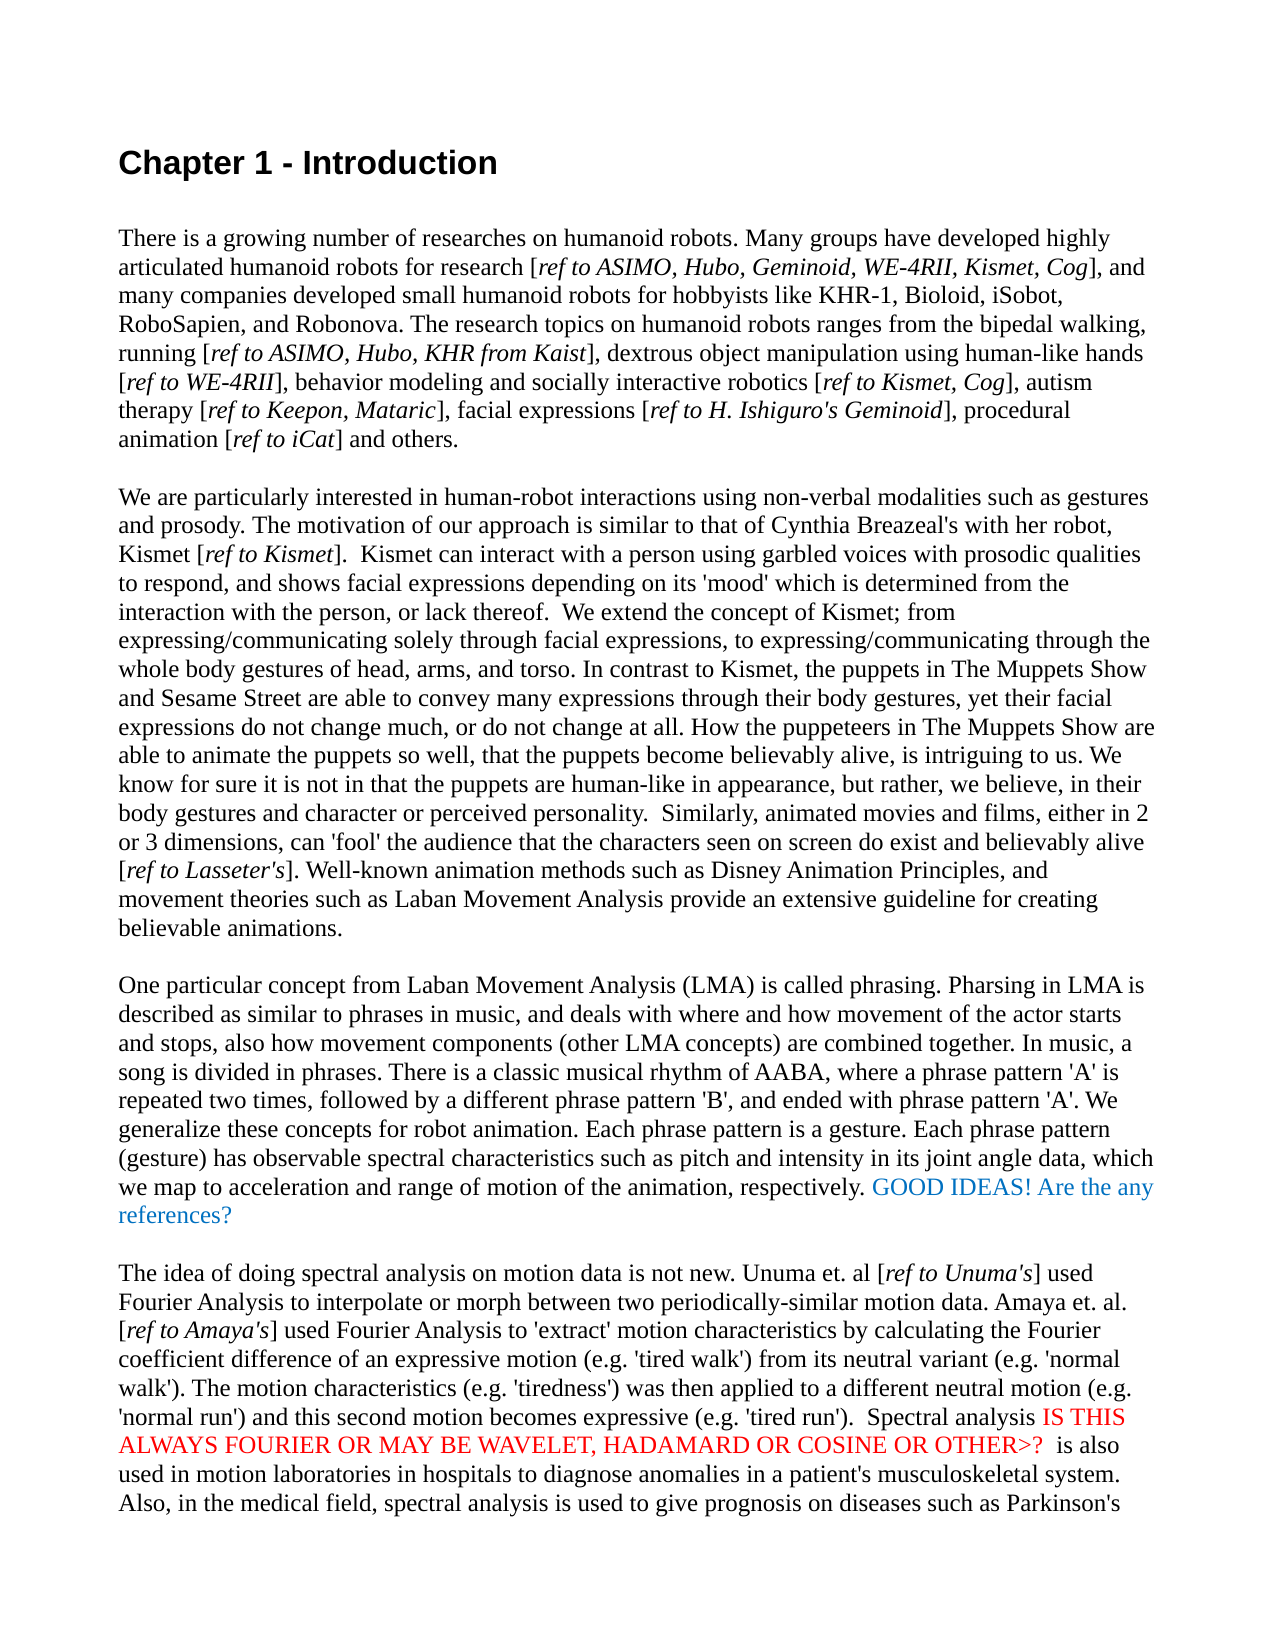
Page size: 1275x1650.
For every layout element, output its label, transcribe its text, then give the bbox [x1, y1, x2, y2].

text The idea of doing spectral analysis on motion data is not new. Unuma et. al [ref to Unuma's] used Fourier Analysis to interpolate or morph between two periodically-similar motion data. Amaya et. al. [ref to Amaya's] used Fourier Analysis to 'extract' motion characteristics by calculating the Fourier coefficient difference of an expressive motion (e.g. 'tired walk') from its neutral variant (e.g. 'normal walk'). The motion characteristics (e.g. 'tiredness') was then applied to a different neutral motion (e.g. 'normal run') and this second motion becomes expressive (e.g. 'tired run'). Spectral analysis IS THIS ALWAYS FOURIER OR MAY BE WAVELET, HADAMARD OR COSINE OR OTHER>? is also used in motion laboratories in hospitals to diagnose anomalies in a patient's musculoskeletal system. Also, in the medical field, spectral analysis is used to give prognosis on diseases such as Parkinson's [118, 1258, 1157, 1517]
text There is a growing number of researches on humanoid robots. Many groups have developed highly articulated humanoid robots for research [ref to ASIMO, Hubo, Geminoid, WE-4RII, Kismet, Cog], and many companies developed small humanoid robots for hobbyists like KHR-1, Bioloid, iSobot, RoboSapien, and Robonova. The research topics on humanoid robots ranges from the bipedal walking, running [ref to ASIMO, Hubo, KHR from Kaist], dextrous object manipulation using human-like hands [ref to WE-4RII], behavior modeling and socially interactive robotics [ref to Kismet, Cog], autism therapy [ref to Keepon, Mataric], facial expressions [ref to H. Ishiguro's Geminoid], procedural animation [ref to iCat] and others. [118, 223, 1157, 453]
subtitle Chapter 1 - Introduction [118, 143, 1157, 182]
text We are particularly interested in human-robot interactions using non-verbal modalities such as gestures and prosody. The motivation of our approach is similar to that of Cynthia Breazeal's with her robot, Kismet [ref to Kismet]. Kismet can interact with a person using garbled voices with prosodic qualities to respond, and shows facial expressions depending on its 'mood' which is determined from the interaction with the person, or lack thereof. We extend the concept of Kismet; from expressing/communicating solely through facial expressions, to expressing/communicating through the whole body gestures of head, arms, and torso. In contrast to Kismet, the puppets in The Muppets Show and Sesame Street are able to convey many expressions through their body gestures, yet their facial expressions do not change much, or do not change at all. How the puppeteers in The Muppets Show are able to animate the puppets so well, that the puppets become believably alive, is intriguing to us. We know for sure it is not in that the puppets are human-like in appearance, but rather, we believe, in their body gestures and character or perceived personality. Similarly, animated movies and films, either in 2 or 3 dimensions, can 'fool' the audience that the characters seen on screen do exist and believably alive [ref to Lasseter's]. Well-known animation methods such as Disney Animation Principles, and movement theories such as Laban Movement Analysis provide an extensive guideline for creating believable animations. [118, 482, 1157, 942]
text One particular concept from Laban Movement Analysis (LMA) is called phrasing. Pharsing in LMA is described as similar to phrases in music, and deals with where and how movement of the actor starts and stops, also how movement components (other LMA concepts) are combined together. In music, a song is divided in phrases. There is a classic musical rhythm of AABA, where a phrase pattern 'A' is repeated two times, followed by a different phrase pattern 'B', and ended with phrase pattern 'A'. We generalize these concepts for robot animation. Each phrase pattern is a gesture. Each phrase pattern (gesture) has observable spectral characteristics such as pitch and intensity in its joint angle data, which we map to acceleration and range of motion of the animation, respectively. GOOD IDEAS! Are the any references? [118, 971, 1157, 1229]
